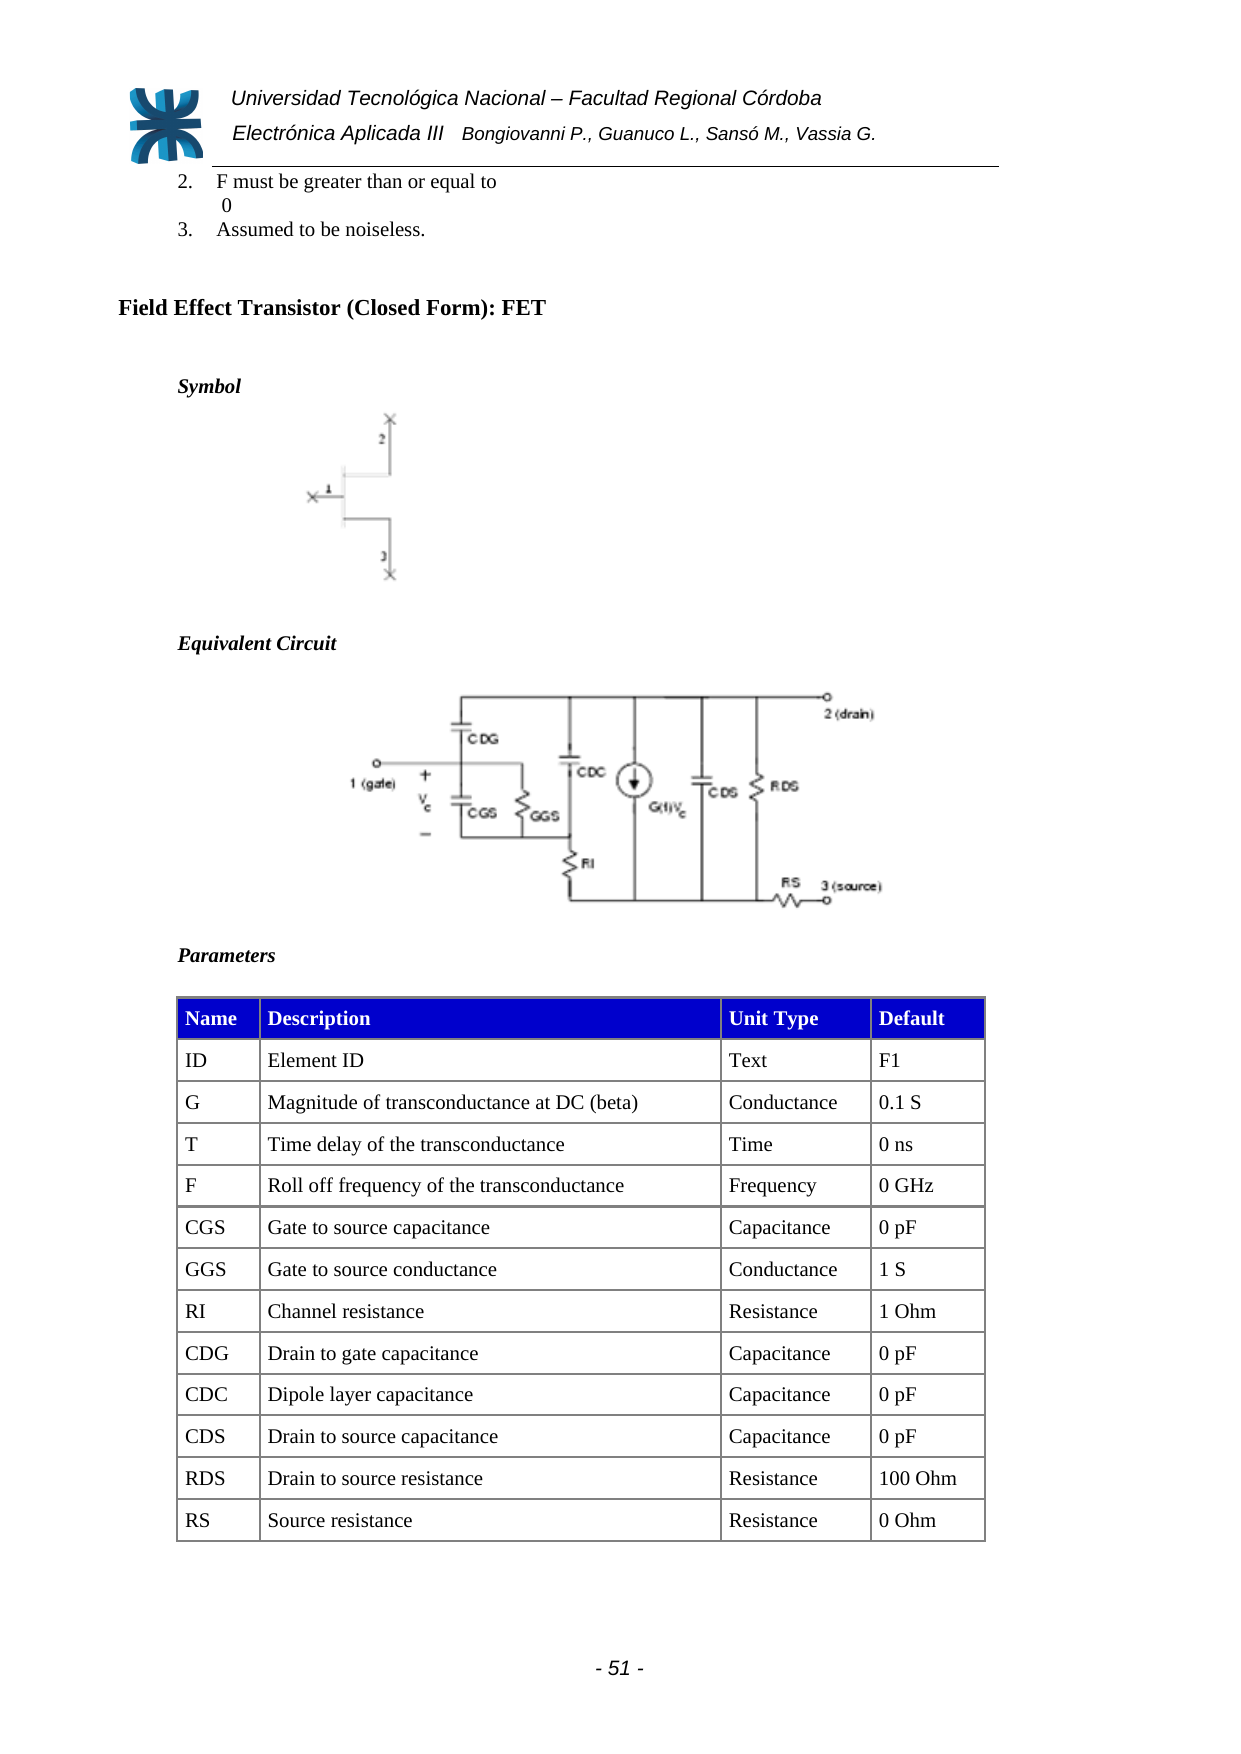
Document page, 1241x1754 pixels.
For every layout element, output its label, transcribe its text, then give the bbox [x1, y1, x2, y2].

table_cell G [178, 1082, 259, 1122]
table_cell Roll off frequency of the transconductance [261, 1166, 720, 1205]
subtitle Parameters [177, 943, 1063, 967]
table_cell Element ID [261, 1040, 720, 1080]
table_cell 1 S [872, 1249, 984, 1289]
table_cell 0 ns [872, 1124, 984, 1163]
table_cell T [178, 1124, 259, 1163]
table_cell Channel resistance [261, 1291, 720, 1331]
table_cell Capacitance [722, 1416, 870, 1456]
table_cell RS [178, 1500, 259, 1539]
picture [129, 88, 203, 164]
table_cell CDG [178, 1333, 259, 1372]
table_cell F1 [872, 1040, 984, 1080]
table_cell 1 Ohm [872, 1291, 984, 1331]
table_header 2. [177, 169, 216, 217]
table_cell 0.1 S [872, 1082, 984, 1122]
table_cell Frequency [722, 1166, 870, 1205]
table_cell Time [722, 1124, 870, 1163]
table_cell RI [178, 1291, 259, 1331]
table_cell Gate to source conductance [261, 1249, 720, 1289]
table_cell CDS [178, 1416, 259, 1456]
table_cell Source resistance [261, 1500, 720, 1539]
table_cell Time delay of the transconductance [261, 1124, 720, 1163]
table_cell 0 pF [872, 1333, 984, 1372]
table_cell Gate to source capacitance [261, 1208, 720, 1247]
table_header Unit Type [722, 999, 870, 1038]
table_cell Drain to source capacitance [261, 1416, 720, 1456]
subtitle Field Effect Transistor (Closed Form): FET [118, 294, 1122, 321]
table_cell Conductance [722, 1082, 870, 1122]
table_cell Capacitance [722, 1208, 870, 1247]
table_cell CGS [178, 1208, 259, 1247]
table_cell Magnitude of transconductance at DC (beta) [261, 1082, 720, 1122]
table_cell RDS [178, 1458, 259, 1498]
subtitle Equivalent Circuit [177, 631, 1063, 655]
table_header F must be greater than or equal to 0 [216, 169, 569, 217]
table_cell Capacitance [722, 1333, 870, 1372]
table_header Name [178, 999, 259, 1038]
table_cell Resistance [722, 1500, 870, 1539]
table_header Default [872, 999, 984, 1038]
table_cell Resistance [722, 1458, 870, 1498]
table_cell GGS [178, 1249, 259, 1289]
table_cell Conductance [722, 1249, 870, 1289]
table_cell Drain to source resistance [261, 1458, 720, 1498]
table_header Assumed to be noiseless. [216, 218, 468, 241]
table_cell Resistance [722, 1291, 870, 1331]
table_cell F [178, 1166, 259, 1205]
table_cell Capacitance [722, 1375, 870, 1414]
table_cell 0 pF [872, 1416, 984, 1456]
table_cell 0 GHz [872, 1166, 984, 1205]
subtitle Symbol [177, 374, 1063, 398]
table_cell 0 pF [872, 1208, 984, 1247]
table_cell ID [178, 1040, 259, 1080]
table_cell Dipole layer capacitance [261, 1375, 720, 1414]
table_cell 100 Ohm [872, 1458, 984, 1498]
table_cell 0 pF [872, 1375, 984, 1414]
table_cell Text [722, 1040, 870, 1080]
table_header 3. [177, 218, 216, 241]
table_cell CDC [178, 1375, 259, 1414]
table_cell Drain to gate capacitance [261, 1333, 720, 1372]
table_header Description [261, 999, 720, 1038]
table_cell 0 Ohm [872, 1500, 984, 1539]
